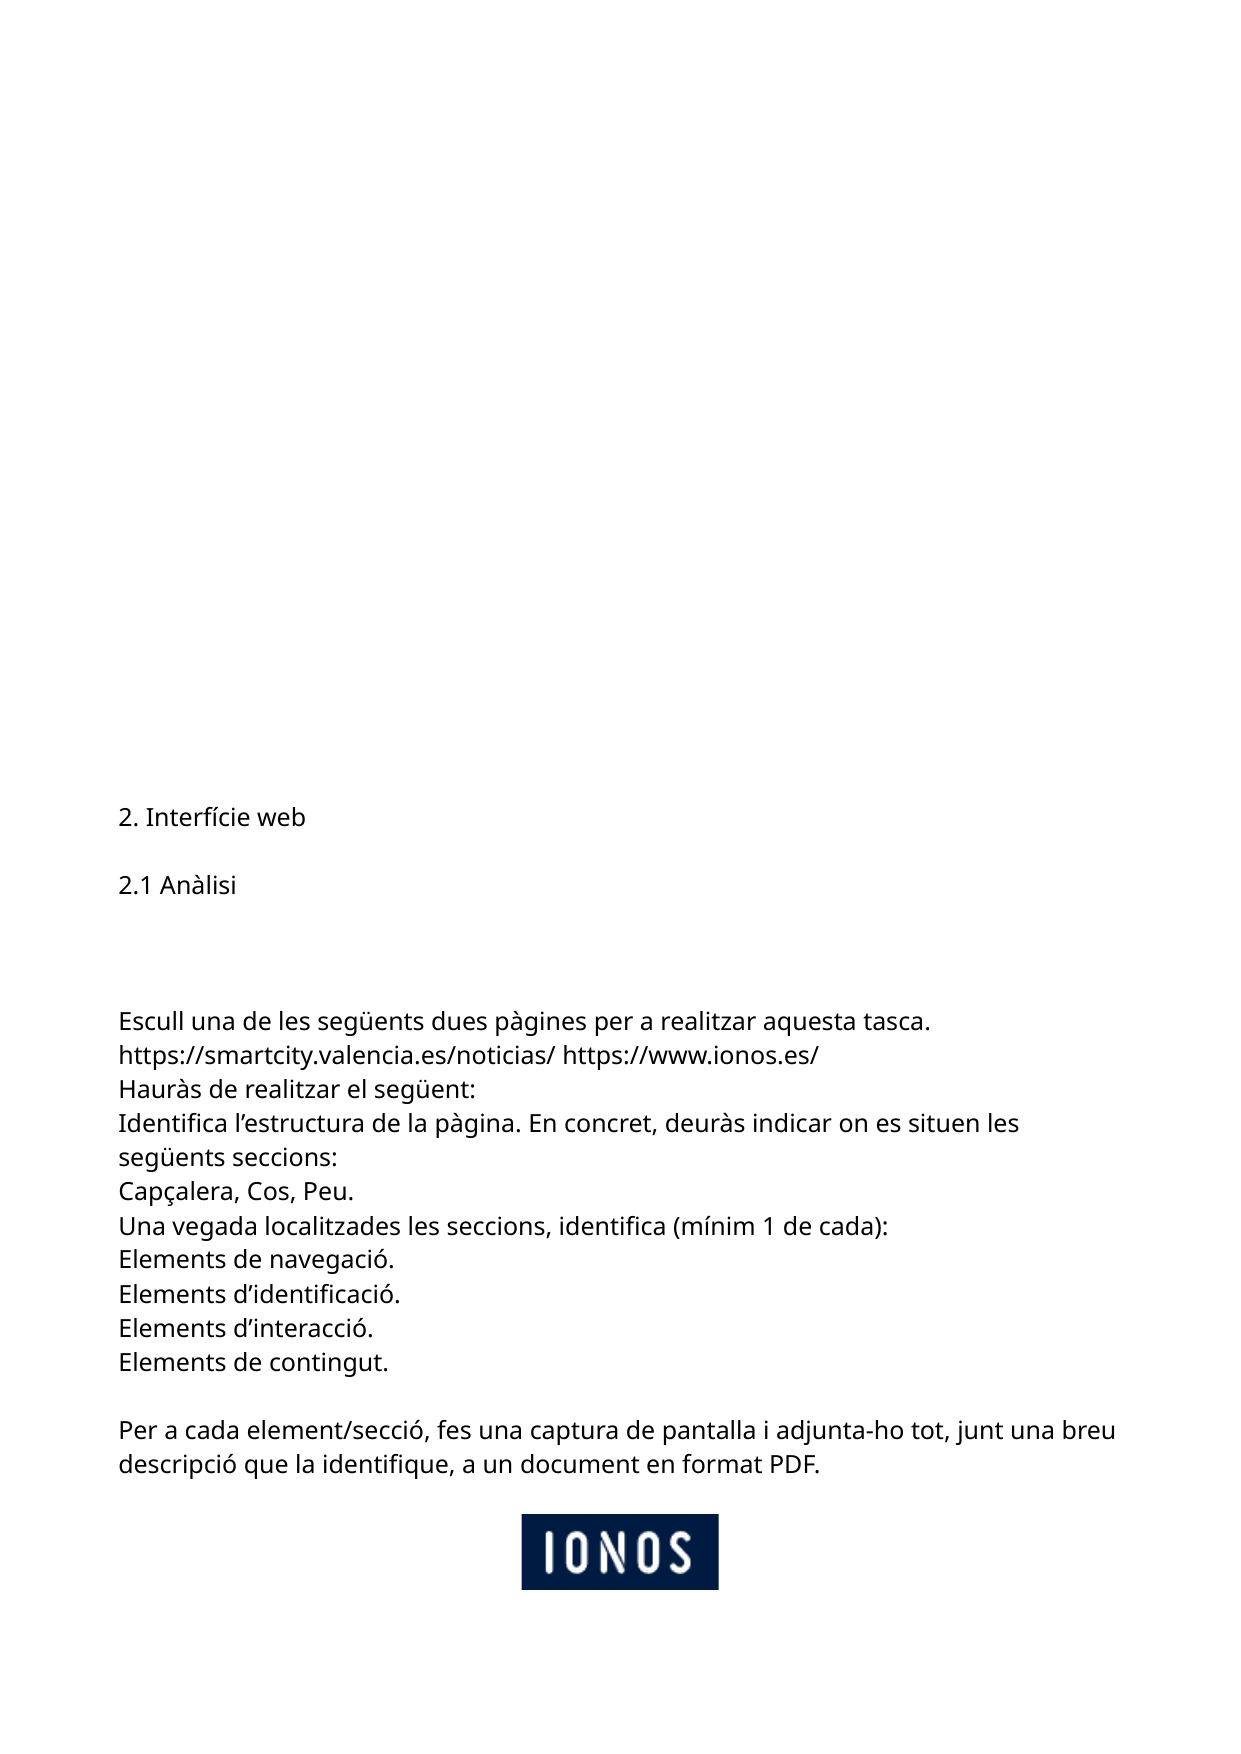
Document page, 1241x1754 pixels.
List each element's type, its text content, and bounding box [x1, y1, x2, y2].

text Escull una de les següents dues pàgines per a realitzar aquesta tasca. [118, 1004, 1122, 1038]
text Elements d’identificació. [118, 1276, 1122, 1310]
text 2.1 Anàlisi [118, 867, 1122, 902]
text Identifica l’estructura de la pàgina. En concret, deuràs indicar on es situen les següents seccions: [118, 1106, 1122, 1174]
text Una vegada localitzades les seccions, identifica (mínim 1 de cada): [118, 1208, 1122, 1242]
text Elements de contingut. [118, 1344, 1122, 1378]
text Per a cada element/secció, fes una captura de pantalla i adjunta-ho tot, junt una breu descripció que la identifique, a un document en format PDF. [118, 1412, 1122, 1481]
text Hauràs de realitzar el següent: [118, 1072, 1122, 1106]
text 2. Interfície web [118, 799, 1122, 833]
text Elements de navegació. [118, 1242, 1122, 1276]
text Capçalera, Cos, Peu. [118, 1174, 1122, 1208]
picture [521, 1514, 719, 1590]
text https://smartcity.valencia.es/noticias/ https://www.ionos.es/ [118, 1038, 1122, 1072]
text Elements d’interacció. [118, 1310, 1122, 1344]
